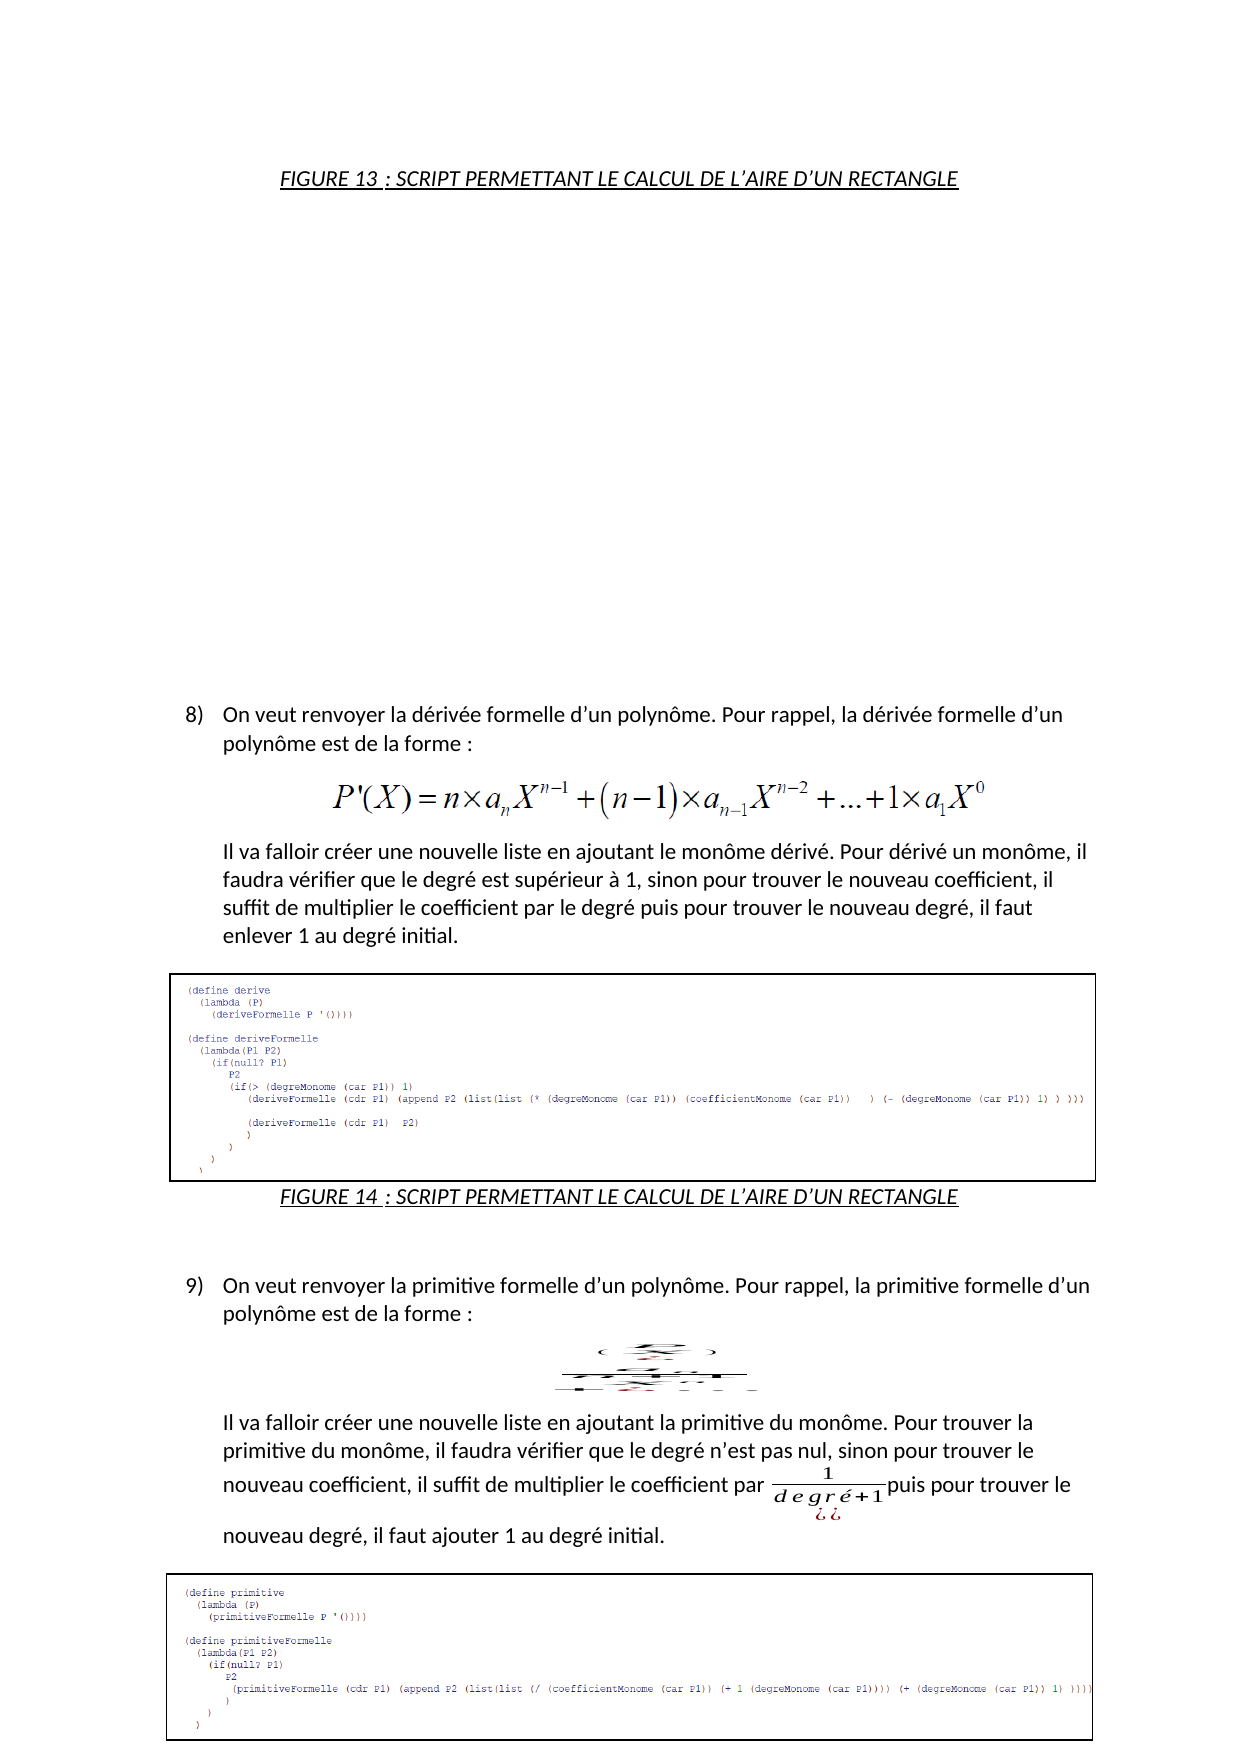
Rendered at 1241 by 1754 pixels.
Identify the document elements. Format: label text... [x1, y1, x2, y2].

list Il va falloir créer une nouvelle liste en ajoutant le monôme dérivé. Pour dérivé un monôme, il faudra vérifier que le degré est supérieur à 1, sinon pour trouver le nouveau coefficient, il suffit de multiplier le coefficient par le degré puis pour trouver le nouveau degré, il faut enlever 1 au degré initial. [223, 837, 1093, 949]
list [171, 975, 1095, 1180]
text FIGURE 14 : SCRIPT PERMETTANT LE CALCUL DE L’AIRE D’UN RECTANGLE [148, 987, 1093, 1210]
list On veut renvoyer la primitive formelle d’un polynôme. Pour rappel, la primitive formelle d’un polynôme est de la forme : [185, 1271, 1093, 1327]
list On veut renvoyer la dérivée formelle d’un polynôme. Pour rappel, la dérivée formelle d’un polynôme est de la forme : [185, 701, 1093, 757]
text FIGURE 13 : SCRIPT PERMETTANT LE CALCUL DE L’AIRE D’UN RECTANGLE [148, 164, 1093, 192]
list Il va falloir créer une nouvelle liste en ajoutant la primitive du monôme. Pour trouver la primitive du monôme, il faudra vérifier que le degré n’est pas nul, sinon pour trouver le nouveau coefficient, il suffit de multiplier le coefficient par puis pour trouver le nouveau degré, il faut ajouter 1 au degré initial. [223, 1408, 1093, 1550]
